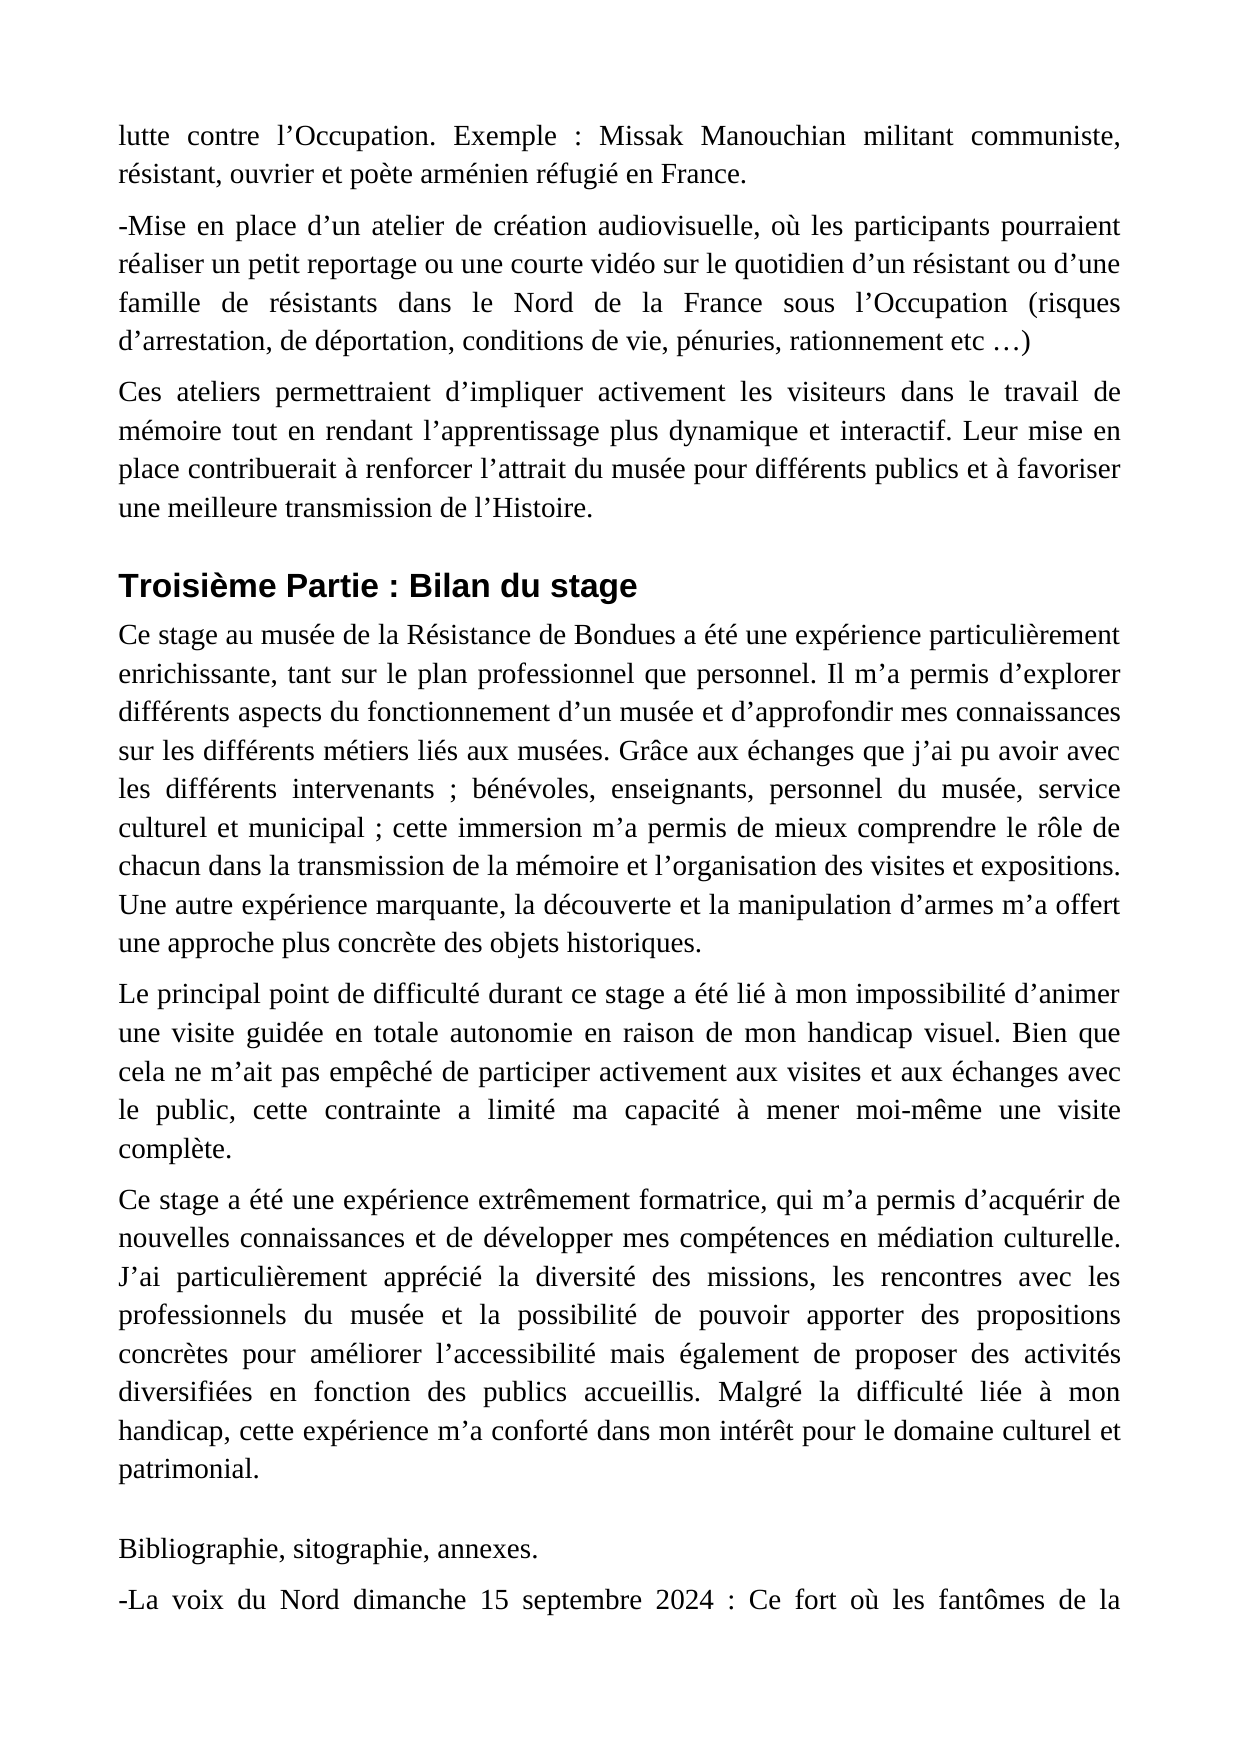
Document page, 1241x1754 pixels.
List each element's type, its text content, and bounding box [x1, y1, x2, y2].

text lutte contre l’Occupation. Exemple : Missak Manouchian militant communiste, résistant, ouvrier et poète arménien réfugié en France. [118, 118, 1122, 190]
text Ce stage a été une expérience extrêmement formatrice, qui m’a permis d’acquérir de nouvelles connaissances et de développer mes compétences en médiation culturelle. J’ai particulièrement apprécié la diversité des missions, les rencontres avec les professionnels du musée et la possibilité de pouvoir apporter des propositions concrètes pour améliorer l’accessibilité mais également de proposer des activités diversifiées en fonction des publics accueillis. Malgré la difficulté liée à mon handicap, cette expérience m’a conforté dans mon intérêt pour le domaine culturel et patrimonial. [118, 1182, 1122, 1485]
text Bibliographie, sitographie, annexes. [118, 1531, 1122, 1565]
text -Mise en place d’un atelier de création audiovisuelle, où les participants pourraient réaliser un petit reportage ou une courte vidéo sur le quotidien d’un résistant ou d’une famille de résistants dans le Nord de la France sous l’Occupation (risques d’arrestation, de déportation, conditions de vie, pénuries, rationnement etc …) [118, 208, 1122, 357]
text Ces ateliers permettraient d’impliquer activement les visiteurs dans le travail de mémoire tout en rendant l’apprentissage plus dynamique et interactif. Leur mise en place contribuerait à renforcer l’attrait du musée pour différents publics et à favoriser une meilleure transmission de l’Histoire. [118, 374, 1122, 523]
subtitle Troisième Partie : Bilan du stage [118, 566, 1122, 605]
text Le principal point de difficulté durant ce stage a été lié à mon impossibilité d’animer une visite guidée en totale autonomie en raison de mon handicap visuel. Bien que cela ne m’ait pas empêché de participer activement aux visites et aux échanges avec le public, cette contrainte a limité ma capacité à mener moi-même une visite complète. [118, 977, 1122, 1164]
text Ce stage au musée de la Résistance de Bondues a été une expérience particulièrement enrichissante, tant sur le plan professionnel que personnel. Il m’a permis d’explorer différents aspects du fonctionnement d’un musée et d’approfondir mes connaissances sur les différents métiers liés aux musées. Grâce aux échanges que j’ai pu avoir avec les différents intervenants ; bénévoles, enseignants, personnel du musée, service culturel et municipal ; cette immersion m’a permis de mieux comprendre le rôle de chacun dans la transmission de la mémoire et l’organisation des visites et expositions. Une autre expérience marquante, la découverte et la manipulation d’armes m’a offert une approche plus concrète des objets historiques. [118, 617, 1122, 959]
text -La voix du Nord dimanche 15 septembre 2024 : Ce fort où les fantômes de la [118, 1582, 1122, 1616]
